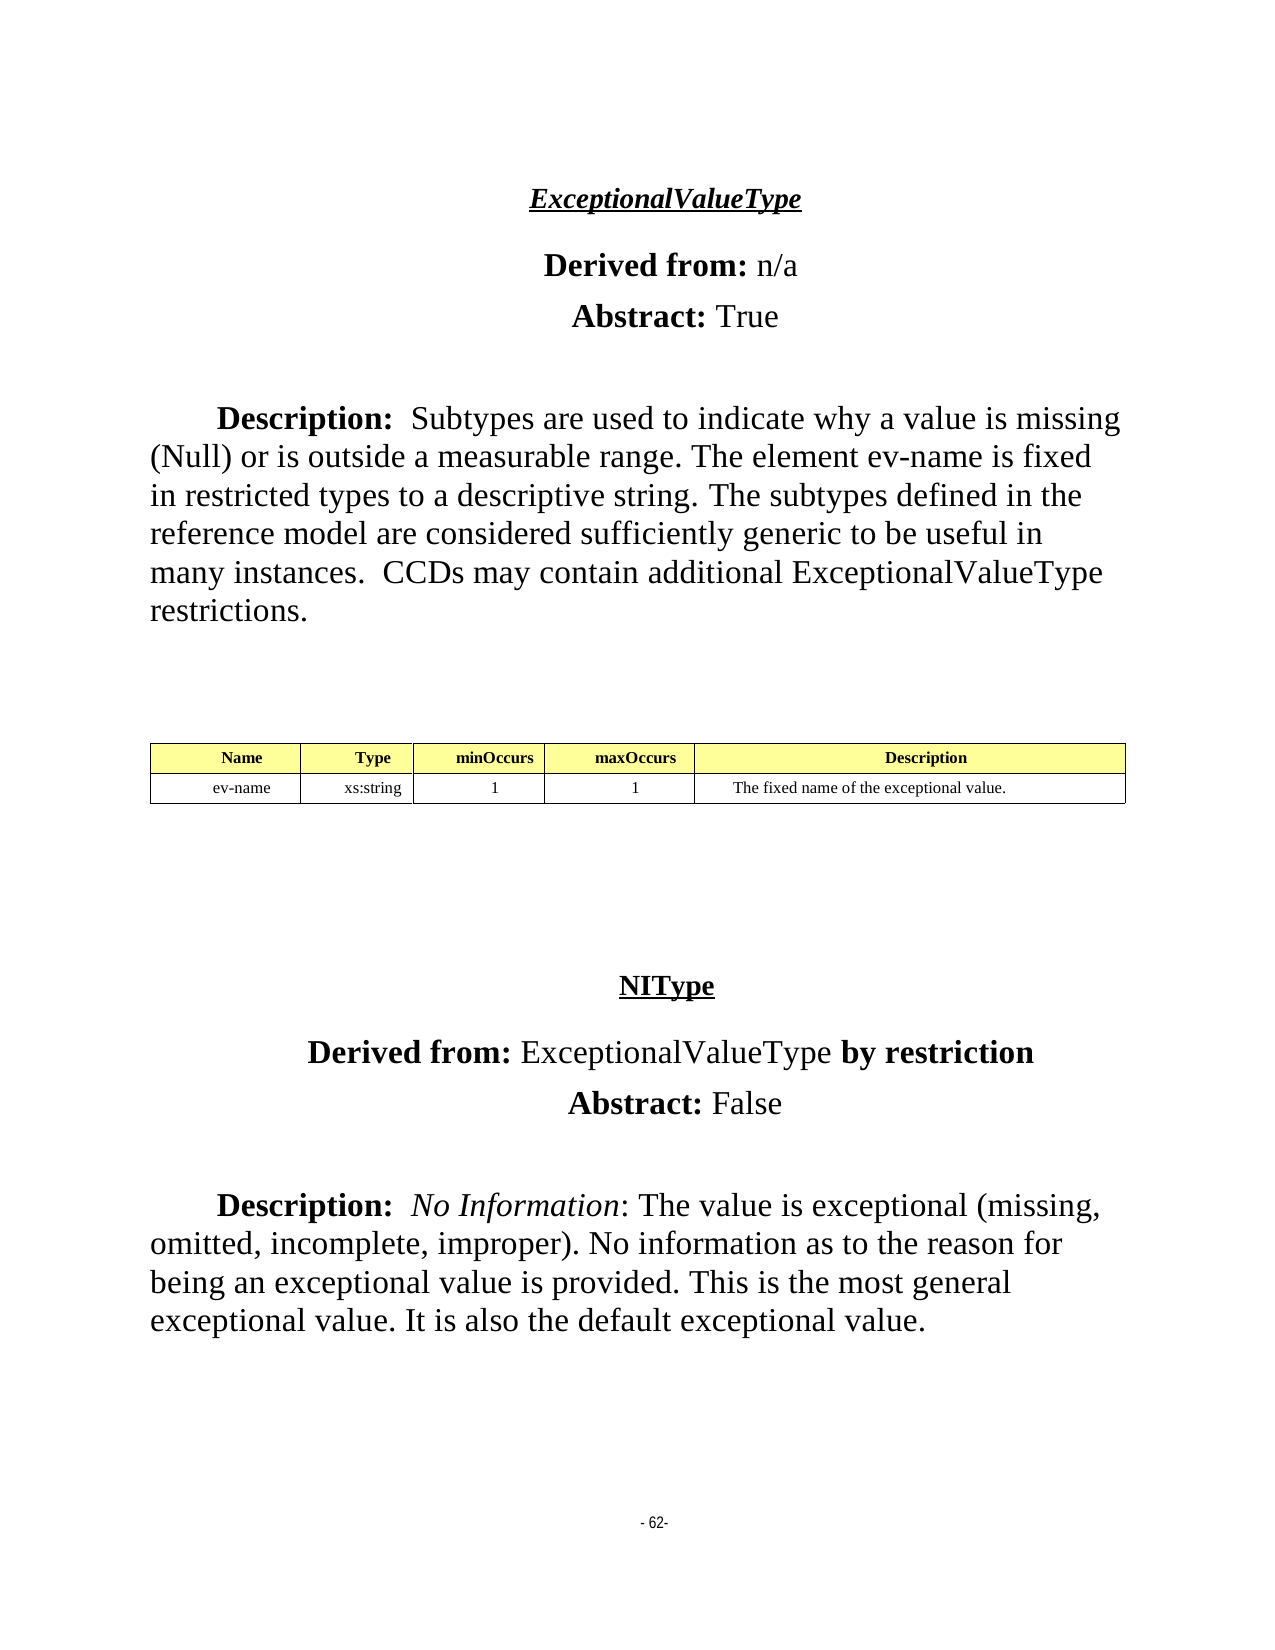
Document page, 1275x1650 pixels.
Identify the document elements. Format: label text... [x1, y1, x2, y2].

table_cell ev-name [151, 774, 300, 803]
text ExceptionalValueType [150, 181, 1125, 215]
table_header minOccurs [414, 744, 544, 773]
text Derived from: ExceptionalValueType by restriction [150, 1032, 1125, 1070]
table_header maxOccurs [545, 744, 694, 773]
table_cell 1 [414, 774, 544, 803]
table_cell The fixed name of the exceptional value. [695, 774, 1125, 803]
text Derived from: n/a [150, 245, 1125, 283]
table_cell xs:string [301, 774, 412, 803]
table_header Name [151, 744, 300, 773]
text Description: Subtypes are used to indicate why a value is missing (Null) or is outside a measurable range. The element ev-name is fixed in restricted types to a descriptive string. The subtypes defined in the reference model are considered sufficiently generic to be useful in many instances. CCDs may contain additional ExceptionalValueType restrictions. [150, 398, 1125, 628]
text Abstract: False [150, 1083, 1125, 1121]
text NIType [150, 968, 1125, 1002]
table_header Description [695, 744, 1125, 773]
table_header Type [301, 744, 412, 773]
table_cell 1 [545, 774, 694, 803]
text Description: No Information: The value is exceptional (missing, omitted, incomplete, improper). No information as to the reason for being an exceptional value is provided. This is the most general exceptional value. It is also the default exceptional value. [150, 1185, 1125, 1338]
text Abstract: True [150, 296, 1125, 334]
